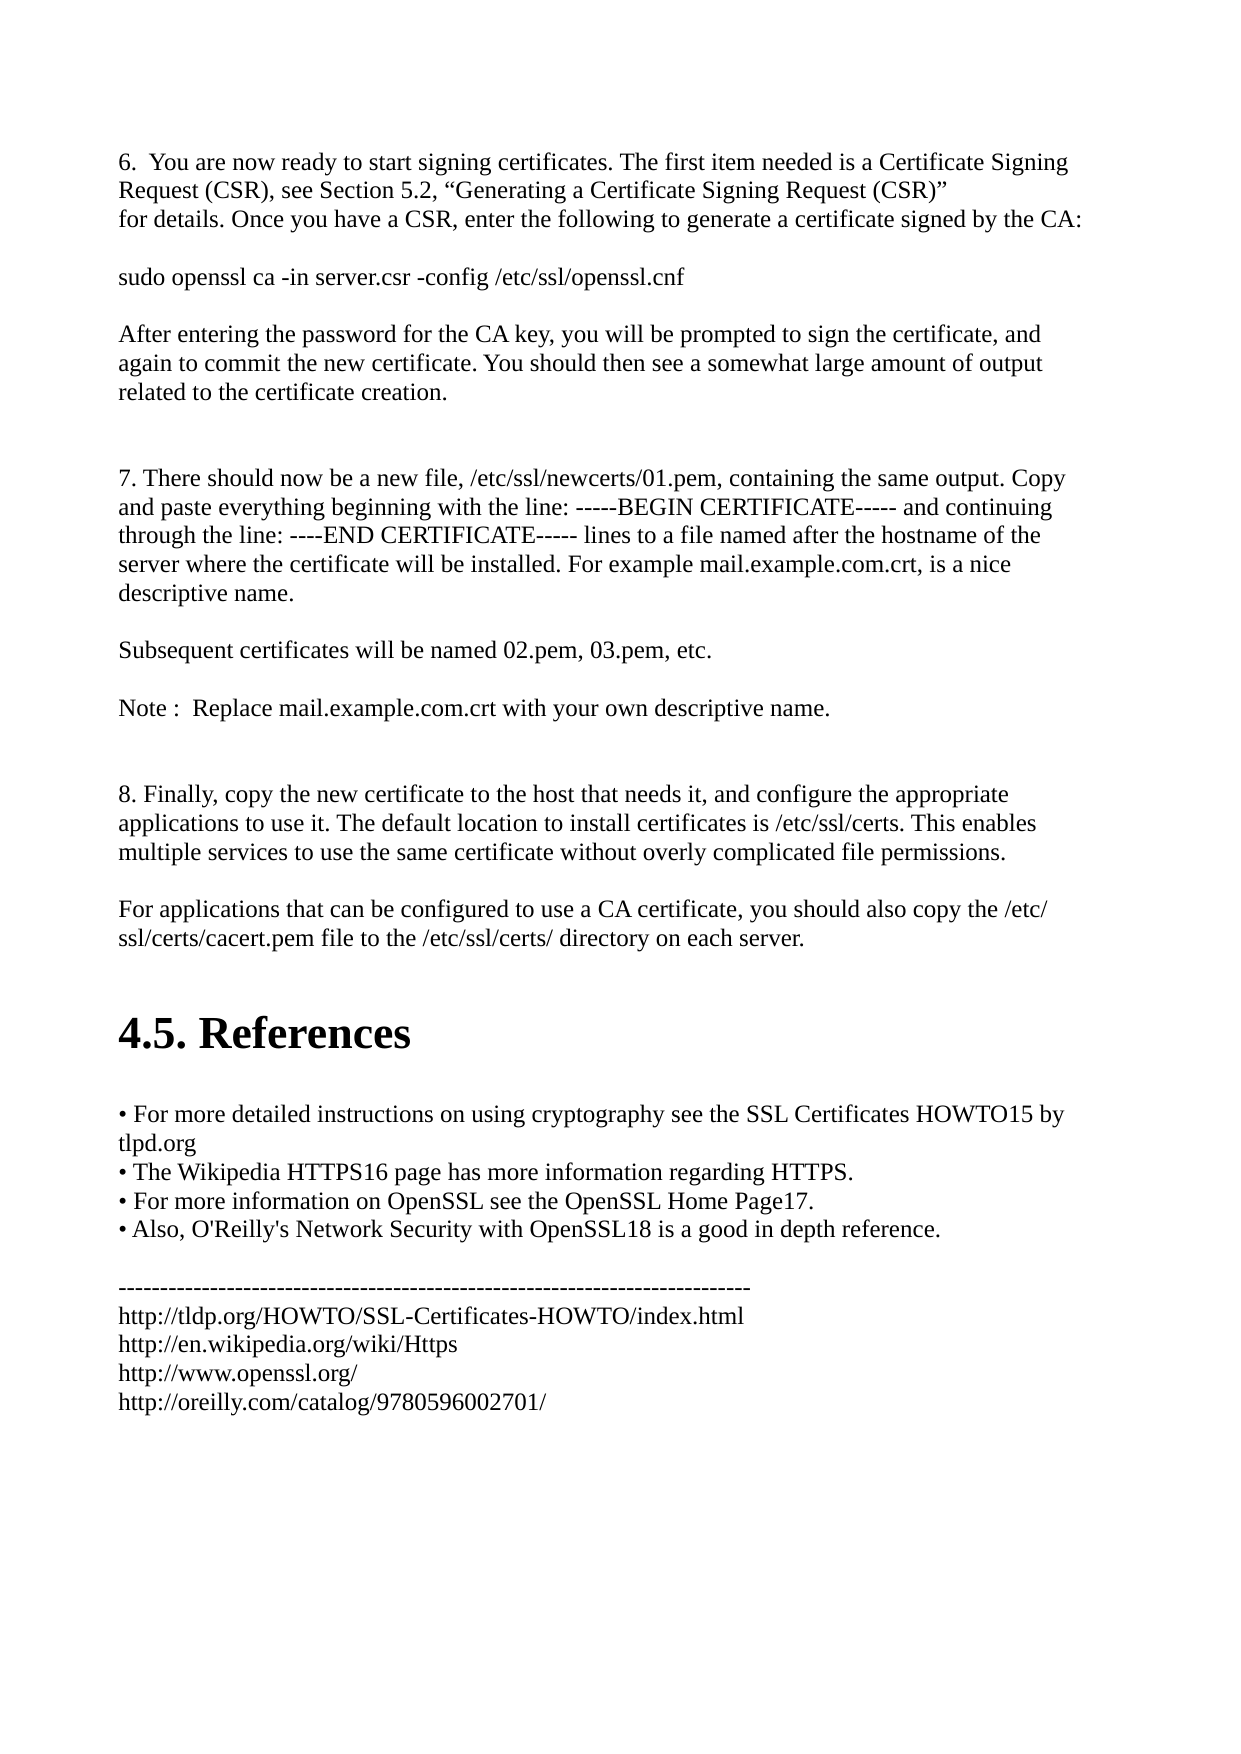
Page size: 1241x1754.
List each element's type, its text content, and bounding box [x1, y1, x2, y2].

text After entering the password for the CA key, you will be prompted to sign the certificate, and [118, 319, 1122, 348]
text for details. Once you have a CSR, enter the following to generate a certificate signed by the CA: [118, 204, 1122, 233]
text tlpd.org [118, 1128, 1122, 1157]
subtitle 4.5. References [118, 1006, 1122, 1058]
text http://tldp.org/HOWTO/SSL-Certificates-HOWTO/index.html [118, 1301, 1122, 1329]
text 8. Finally, copy the new certificate to the host that needs it, and configure the appropriate [118, 779, 1122, 808]
text sudo openssl ca -in server.csr -config /etc/ssl/openssl.cnf [118, 262, 1122, 291]
text and paste everything beginning with the line: -----BEGIN CERTIFICATE----- and continuing [118, 492, 1122, 521]
text multiple services to use the same certificate without overly complicated file permissions. [118, 837, 1122, 866]
text through the line: ----END CERTIFICATE----- lines to a file named after the hostname of the [118, 521, 1122, 549]
text server where the certificate will be installed. For example mail.example.com.crt, is a nice [118, 549, 1122, 578]
text ---------------------------------------------------------------------------- [118, 1272, 1122, 1301]
text again to commit the new certificate. You should then see a somewhat large amount of output [118, 348, 1122, 377]
text http://oreilly.com/catalog/9780596002701/ [118, 1387, 1122, 1416]
text http://www.openssl.org/ [118, 1358, 1122, 1387]
text applications to use it. The default location to install certificates is /etc/ssl/certs. This enables [118, 808, 1122, 837]
text • The Wikipedia HTTPS16 page has more information regarding HTTPS. [118, 1157, 1122, 1186]
text http://en.wikipedia.org/wiki/Https [118, 1329, 1122, 1358]
text 7. There should now be a new file, /etc/ssl/newcerts/01.pem, containing the same output. Copy [118, 463, 1122, 492]
text descriptive name. [118, 578, 1122, 607]
text Subsequent certificates will be named 02.pem, 03.pem, etc. [118, 636, 1122, 664]
text • For more information on OpenSSL see the OpenSSL Home Page17. [118, 1186, 1122, 1214]
text For applications that can be configured to use a CA certificate, you should also copy the /etc/ [118, 894, 1122, 923]
text related to the certificate creation. [118, 377, 1122, 406]
text • Also, O'Reilly's Network Security with OpenSSL18 is a good in depth reference. [118, 1214, 1122, 1243]
text • For more detailed instructions on using cryptography see the SSL Certificates HOWTO15 by [118, 1099, 1122, 1128]
text Request (CSR), see Section 5.2, “Generating a Certificate Signing Request (CSR)” [118, 176, 1122, 204]
text 6. You are now ready to start signing certificates. The first item needed is a Certificate Signing [118, 147, 1122, 176]
text Note : Replace mail.example.com.crt with your own descriptive name. [118, 693, 1122, 722]
text ssl/certs/cacert.pem file to the /etc/ssl/certs/ directory on each server. [118, 923, 1122, 952]
